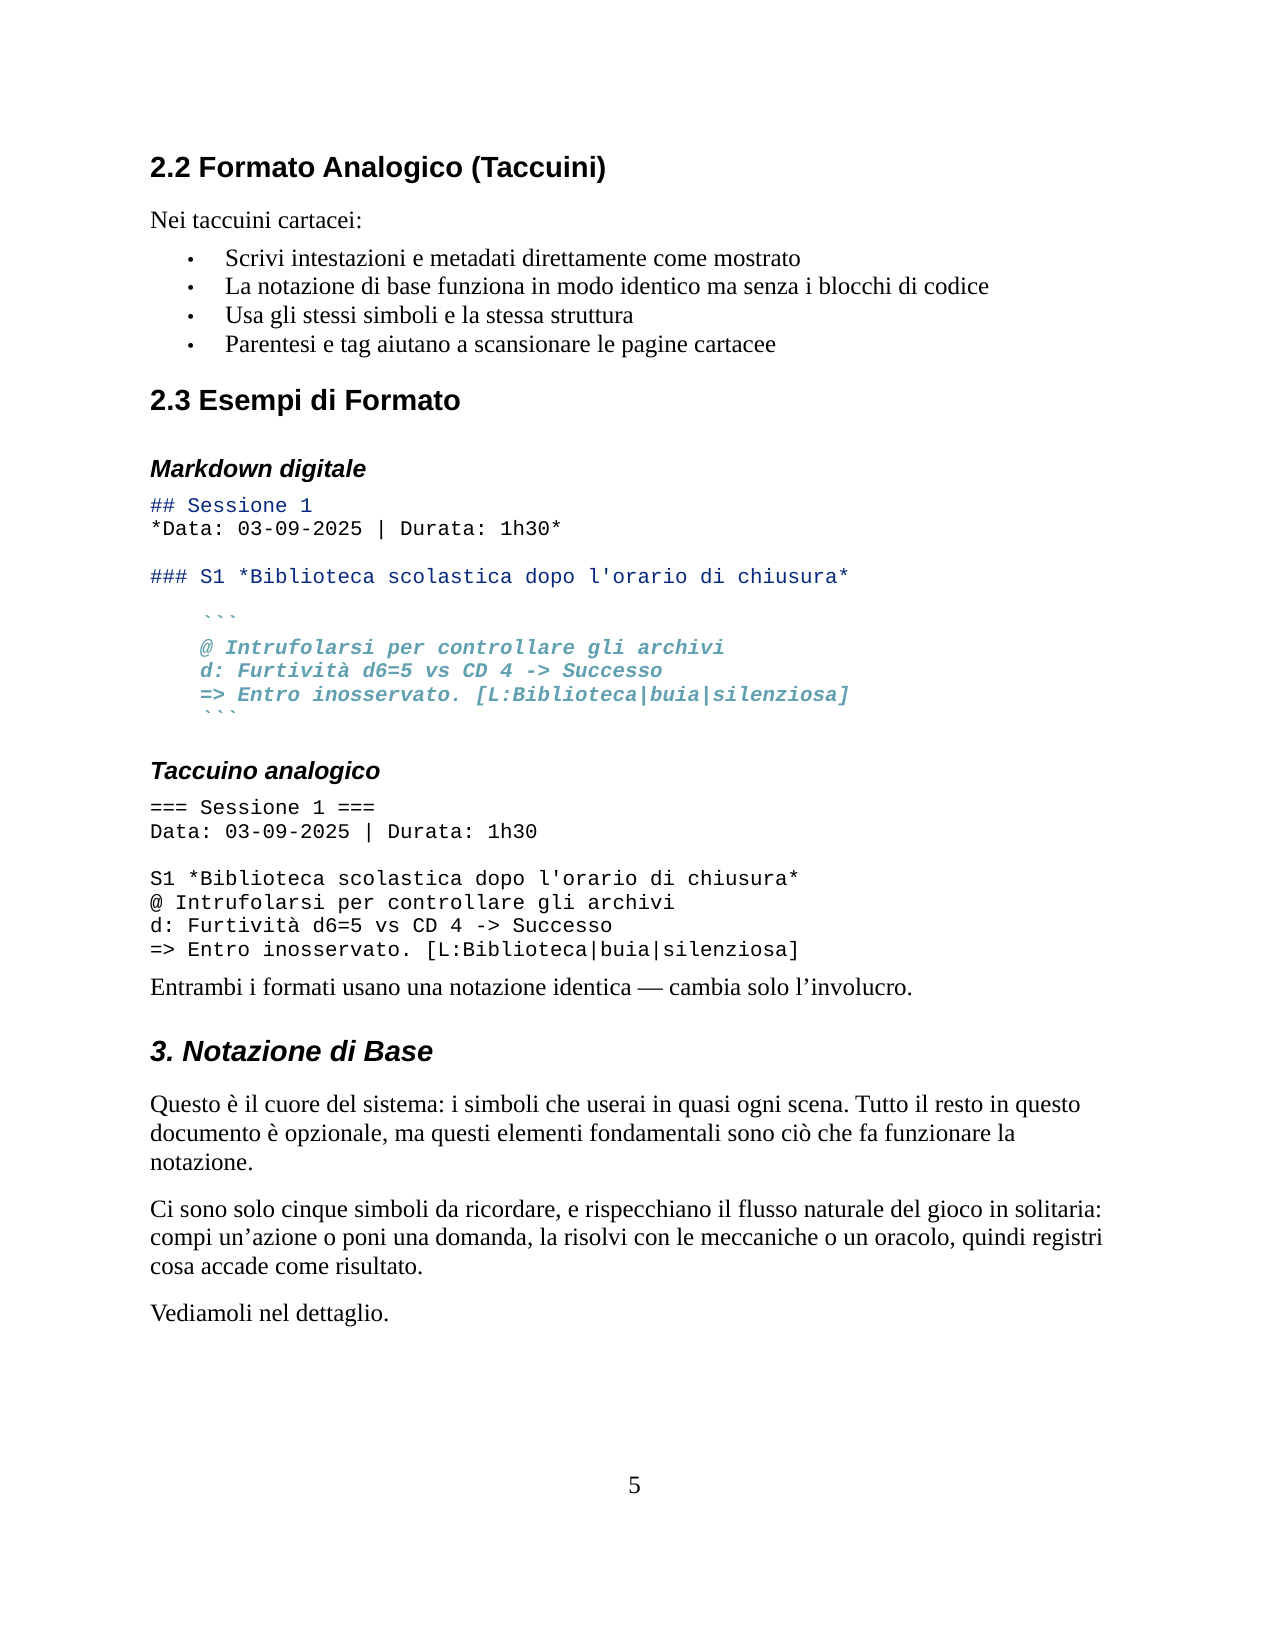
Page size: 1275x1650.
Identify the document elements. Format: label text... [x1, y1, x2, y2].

text Entrambi i formati usano una notazione identica — cambia solo l’involucro. [150, 972, 1125, 1001]
subtitle 3. Notazione di Base [150, 1034, 1125, 1068]
text Vediamoli nel dettaglio. [150, 1298, 1125, 1327]
text Questo è il cuore del sistema: i simboli che userai in quasi ogni scena. Tutto il resto in questo documento è opzionale, ma questi elementi fondamentali sono ciò che fa funzionare la notazione. [150, 1089, 1125, 1176]
text d: Furtività d6=5 vs CD 4 -> Successo [150, 660, 1125, 684]
text d: Furtività d6=5 vs CD 4 -> Successo [150, 916, 1125, 939]
text === Sessione 1 === [150, 797, 1125, 821]
list Usa gli stessi simboli e la stessa struttura [187, 300, 1125, 329]
subtitle Taccuino analogico [150, 756, 1125, 785]
text ``` [150, 708, 1125, 731]
subtitle 2.3 Esempi di Formato [150, 383, 1125, 416]
text @ Intrufolarsi per controllare gli archivi [150, 637, 1125, 660]
subtitle Markdown digitale [150, 454, 1125, 482]
text *Data: 03-09-2025 | Durata: 1h30* [150, 518, 1125, 542]
text Data: 03-09-2025 | Durata: 1h30 [150, 821, 1125, 844]
text S1 *Biblioteca scolastica dopo l'orario di chiusura* [150, 868, 1125, 892]
list Parentesi e tag aiutano a scansionare le pagine cartacee [187, 329, 1125, 358]
text ### S1 *Biblioteca scolastica dopo l'orario di chiusura* [150, 566, 1125, 589]
subtitle 2.2 Formato Analogico (Taccuini) [150, 150, 1125, 183]
text @ Intrufolarsi per controllare gli archivi [150, 892, 1125, 916]
text Ci sono solo cinque simboli da ricordare, e rispecchiano il flusso naturale del gioco in solitaria: compi un’azione o poni una domanda, la risolvi con le meccaniche o un oracolo, quindi registri cosa accade come risultato. [150, 1194, 1125, 1280]
list Scrivi intestazioni e metadati direttamente come mostrato [187, 243, 1125, 271]
text => Entro inosservato. [L:Biblioteca|buia|silenziosa] [150, 939, 1125, 963]
text ``` [150, 613, 1125, 637]
list La notazione di base funziona in modo identico ma senza i blocchi di codice [187, 271, 1125, 300]
text ## Sessione 1 [150, 495, 1125, 518]
text Nei taccuini cartacei: [150, 205, 1125, 234]
text => Entro inosservato. [L:Biblioteca|buia|silenziosa] [150, 684, 1125, 708]
